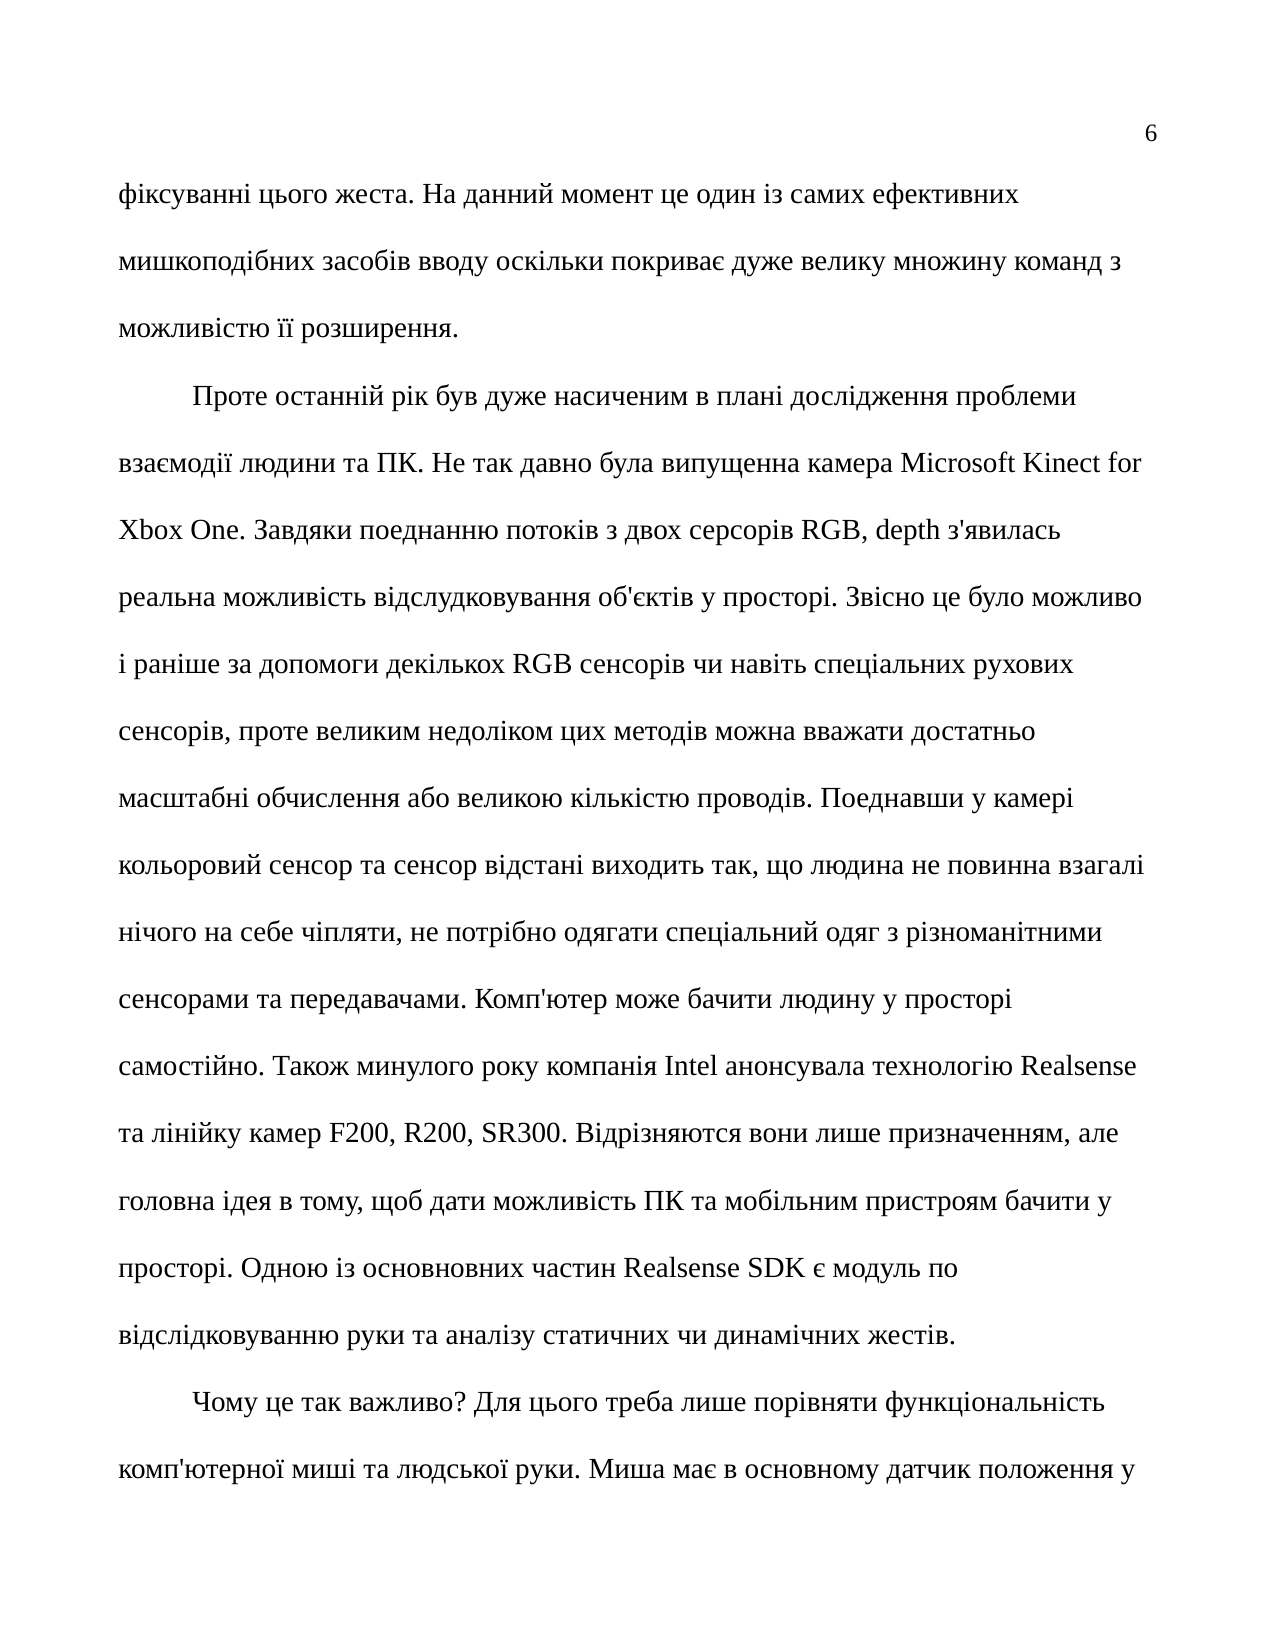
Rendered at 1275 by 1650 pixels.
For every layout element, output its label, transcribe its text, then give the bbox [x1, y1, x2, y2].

text фіксуванні цього жеста. На данний момент це один із самих ефективних мишкоподібних засобів вводу оскільки покриває дуже велику множину команд з можливістю її розширення. [118, 176, 1157, 344]
text Проте останній рік був дуже насиченим в плані дослідження проблеми взаємодії людини та ПК. Не так давно була випущенна камера Microsoft Kinect for Xbox One. Завдяки поеднанню потоків з двох серсорів RGB, depth з'явилась реальна можливість відслудковування об'єктів у просторі. Звісно це було можливо і раніше за допомоги декількох RGB сенсорів чи навіть спеціальних рухових сенсорів, проте великим недоліком цих методів можна вважати достатньо масштабні обчислення або великою кількістю проводів. Поеднавши у камері кольоровий сенсор та сенсор відстані виходить так, що людина не повинна взагалі нічого на себе чіпляти, не потрібно одягати спеціальний одяг з різноманітними сенсорами та передавачами. Комп'ютер може бачити людину у просторі самостійно. Також минулого року компанія Intel анонсувала технологію Realsense та лінійку камер F200, R200, SR300. Відрізняются вони лише призначенням, але головна ідея в тому, щоб дати можливість ПК та мобільним пристроям бачити у просторі. Одною із основновних частин Realsense SDK є модуль по відслідковуванню руки та аналізу статичних чи динамічних жестів. [118, 378, 1157, 1350]
text Чому це так важливо? Для цього треба лише порівняти функціональність комп'ютерної миші та людської руки. Миша має в основному датчик положення у [118, 1384, 1157, 1484]
